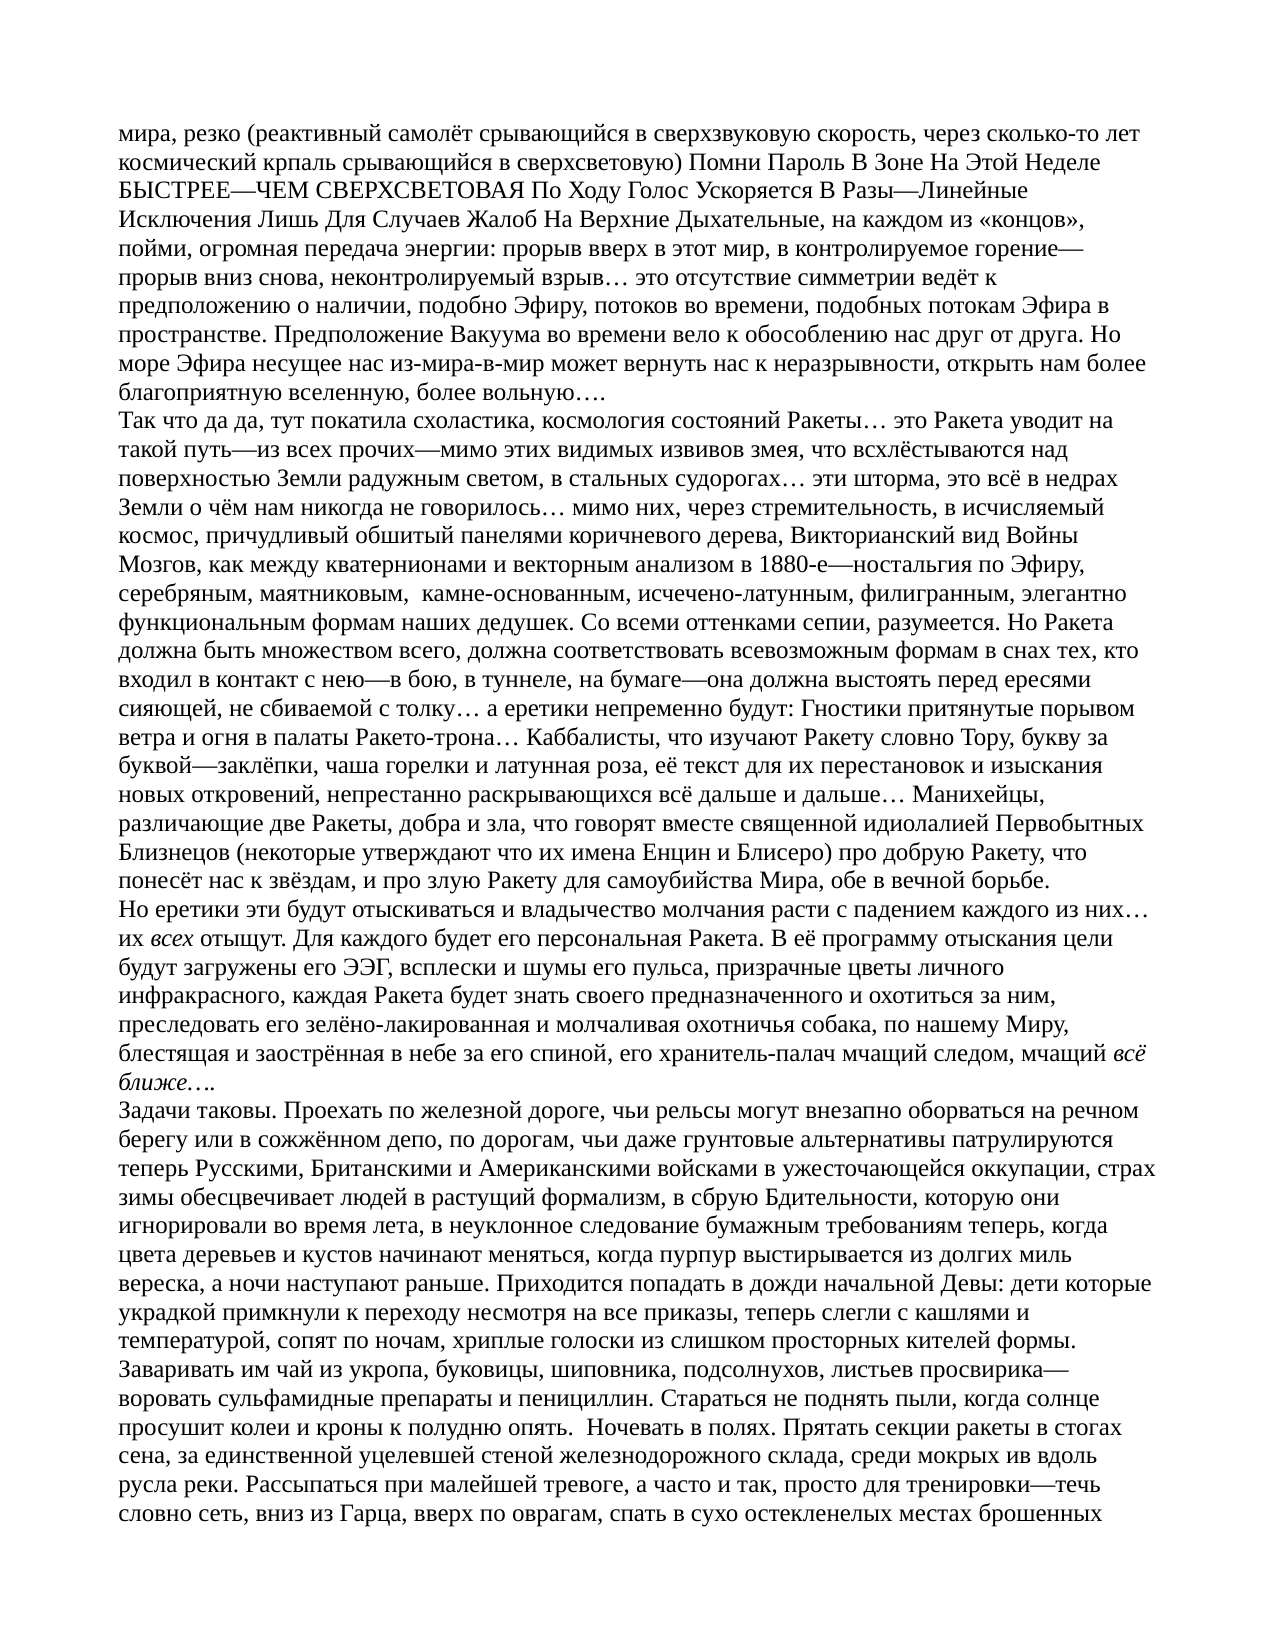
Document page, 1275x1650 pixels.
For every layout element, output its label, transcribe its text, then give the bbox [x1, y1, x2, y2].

text Задачи таковы. Проехать по железной дороге, чьи рельсы могут внезапно оборваться на речном берегу или в сожжённом депо, по дорогам, чьи даже грунтовые альтернативы патрулируются теперь Русскими, Британскими и Американскими войсками в ужесточающейся оккупации, страх зимы обесцвечивает людей в растущий формализм, в сбрую Бдительности, которую они игнорировали во время лета, в неуклонное следование бумажным требованиям теперь, когда цвета деревьев и кустов начинают меняться, когда пурпур выстирывается из долгих миль вереска, а ночи наступают раньше. Приходится попадать в дожди начальной Девы: дети которые украдкой примкнули к переходу несмотря на все приказы, теперь слегли с кашлями и температурой, сопят по ночам, хриплые голоски из слишком просторных кителей формы. Заваривать им чай из укропа, буковицы, шиповника, подсолнухов, листьев просвирика—воровать сульфамидные препараты и пенициллин. Стараться не поднять пыли, когда солнце просушит колеи и кроны к полудню опять. Ночевать в полях. Прятать секции ракеты в стогах сена, за единственной уцелевшей стеной железнодорожного склада, среди мокрых ив вдоль русла реки. Рассыпаться при малейшей тревоге, а часто и так, просто для тренировки—течь словно сеть, вниз из Гарца, вверх по оврагам, спать в сухо остекленелых местах брошенных [118, 1096, 1157, 1527]
text Но еретики эти будут отыскиваться и владычество молчания расти с падением каждого из них… их всех отыщут. Для каждого будет его персональная Ракета. В её программу отыскания цели будут загружены его ЭЭГ, всплески и шумы его пульса, призрачные цветы личного инфракрасного, каждая Ракета будет знать своего предназначенного и охотиться за ним, преследовать его зелёно-лакированная и молчаливая охотничья собака, по нашему Миру, блестящая и заострённая в небе за его спиной, его хранитель-палач мчащий следом, мчащий всё ближе…. [118, 894, 1157, 1096]
text мира, резко (реактивный самолёт срывающийся в сверхзвуковую скорость, через сколько-то лет космический крпаль срывающийся в сверхсветовую) Помни Пароль В Зоне На Этой Неделе БЫСТРЕЕ—ЧЕМ СВЕРХСВЕТОВАЯ По Ходу Голос Ускоряется В Разы—Линейные Исключения Лишь Для Случаев Жалоб На Верхние Дыхательные, на каждом из «концов», пойми, огромная передача энергии: прорыв вверх в этот мир, в контролируемое горение—прорыв вниз снова, неконтролируемый взрыв… это отсутствие симметрии ведёт к предположению о наличии, подобно Эфиру, потоков во времени, подобных потокам Эфира в пространстве. Предположение Вакуума во времени вело к обособлению нас друг от друга. Но море Эфира несущее нас из-мира-в-мир может вернуть нас к неразрывности, открыть нам более благоприятную вселенную, более вольную…. [118, 118, 1157, 406]
text Так что да да, тут покатила схоластика, космология состояний Ракеты… это Ракета уводит на такой путь—из всех прочих—мимо этих видимых извивов змея, что всхлёстываются над поверхностью Земли радужным светом, в стальных судорогах… эти шторма, это всё в недрах Земли о чём нам никогда не говорилось… мимо них, через стремительность, в исчисляемый космос, причудливый обшитый панелями коричневого дерева, Викторианский вид Войны Мозгов, как между кватернионами и векторным анализом в 1880-е—ностальгия по Эфиру, серебряным, маятниковым, камне-основанным, исчечено-латунным, филигранным, элегантно функциональным формам наших дедушек. Со всеми оттенками сепии, разумеется. Но Ракета должна быть множеством всего, должна соответствовать всевозможным формам в снах тех, кто входил в контакт с нею—в бою, в туннеле, на бумаге—она должна выстоять перед ересями сияющей, не сбиваемой с толку… а еретики непременно будут: Гностики притянутые порывом ветра и огня в палаты Ракето-трона… Каббалисты, что изучают Ракету словно Тору, букву за буквой—заклёпки, чаша горелки и латунная роза, её текст для их перестановок и изыскания новых откровений, непрестанно раскрывающихся всё дальше и дальше… Манихейцы, различающие две Ракеты, добра и зла, что говорят вместе священной идиолалией Первобытных Близнецов (некоторые утверждают что их имена Енцин и Блисеро) про добрую Ракету, что понесёт нас к звёздам, и про злую Ракету для самоубийства Мира, обе в вечной борьбе. [118, 406, 1157, 894]
